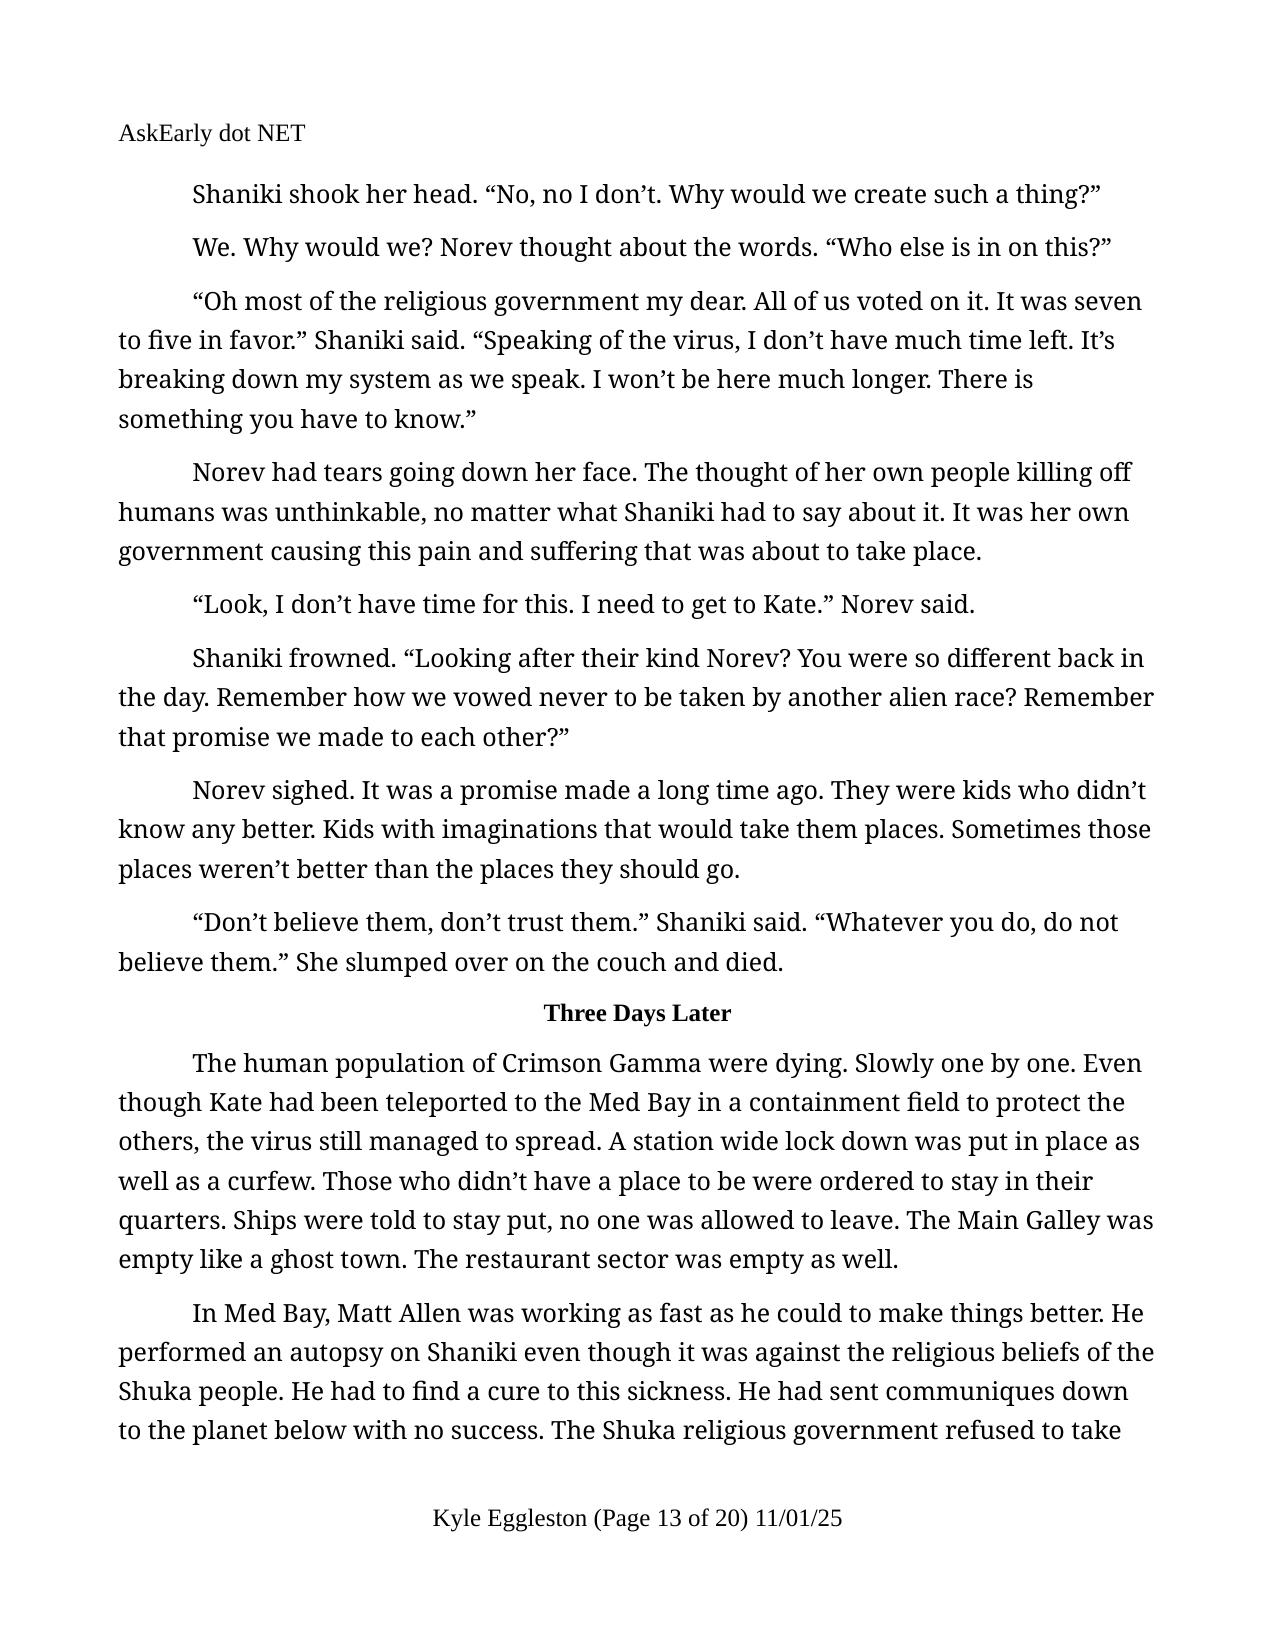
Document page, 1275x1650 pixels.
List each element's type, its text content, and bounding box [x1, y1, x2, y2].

text “Don’t believe them, don’t trust them.” Shaniki said. “Whatever you do, do not believe them.” She slumped over on the couch and died. [118, 905, 1157, 978]
text Norev sighed. It was a promise made a long time ago. They were kids who didn’t know any better. Kids with imaginations that would take them places. Sometimes those places weren’t better than the places they should go. [118, 773, 1157, 885]
text Three Days Later [118, 998, 1157, 1027]
text Norev had tears going down her face. The thought of her own people killing off humans was unthinkable, no matter what Shaniki had to say about it. It was her own government causing this pain and suffering that was about to take place. [118, 455, 1157, 567]
text Shaniki frowned. “Looking after their kind Norev? You were so different back in the day. Remember how we vowed never to be taken by another alien race? Remember that promise we made to each other?” [118, 641, 1157, 753]
text The human population of Crimson Gamma were dying. Slowly one by one. Even though Kate had been teleported to the Med Bay in a containment field to protect the others, the virus still managed to spread. A station wide lock down was put in place as well as a curfew. Those who didn’t have a place to be were ordered to stay in their quarters. Ships were told to stay put, no one was allowed to leave. The Main Galley was empty like a ghost town. The restaurant sector was empty as well. [118, 1046, 1157, 1276]
text “Look, I don’t have time for this. I need to get to Kate.” Norev said. [118, 587, 1157, 621]
text We. Why would we? Norev thought about the words. “Who else is in on this?” [118, 230, 1157, 264]
text In Med Bay, Matt Allen was working as fast as he could to make things better. He performed an autopsy on Shaniki even though it was against the religious beliefs of the Shuka people. He had to find a cure to this sickness. He had sent communiques down to the planet below with no success. The Shuka religious government refused to take [118, 1295, 1157, 1447]
text “Oh most of the religious government my dear. All of us voted on it. It was seven to five in favor.” Shaniki said. “Speaking of the virus, I don’t have much time left. It’s breaking down my system as we speak. I won’t be here much longer. There is something you have to know.” [118, 284, 1157, 435]
text Shaniki shook her head. “No, no I don’t. Why would we create such a thing?” [118, 176, 1157, 210]
